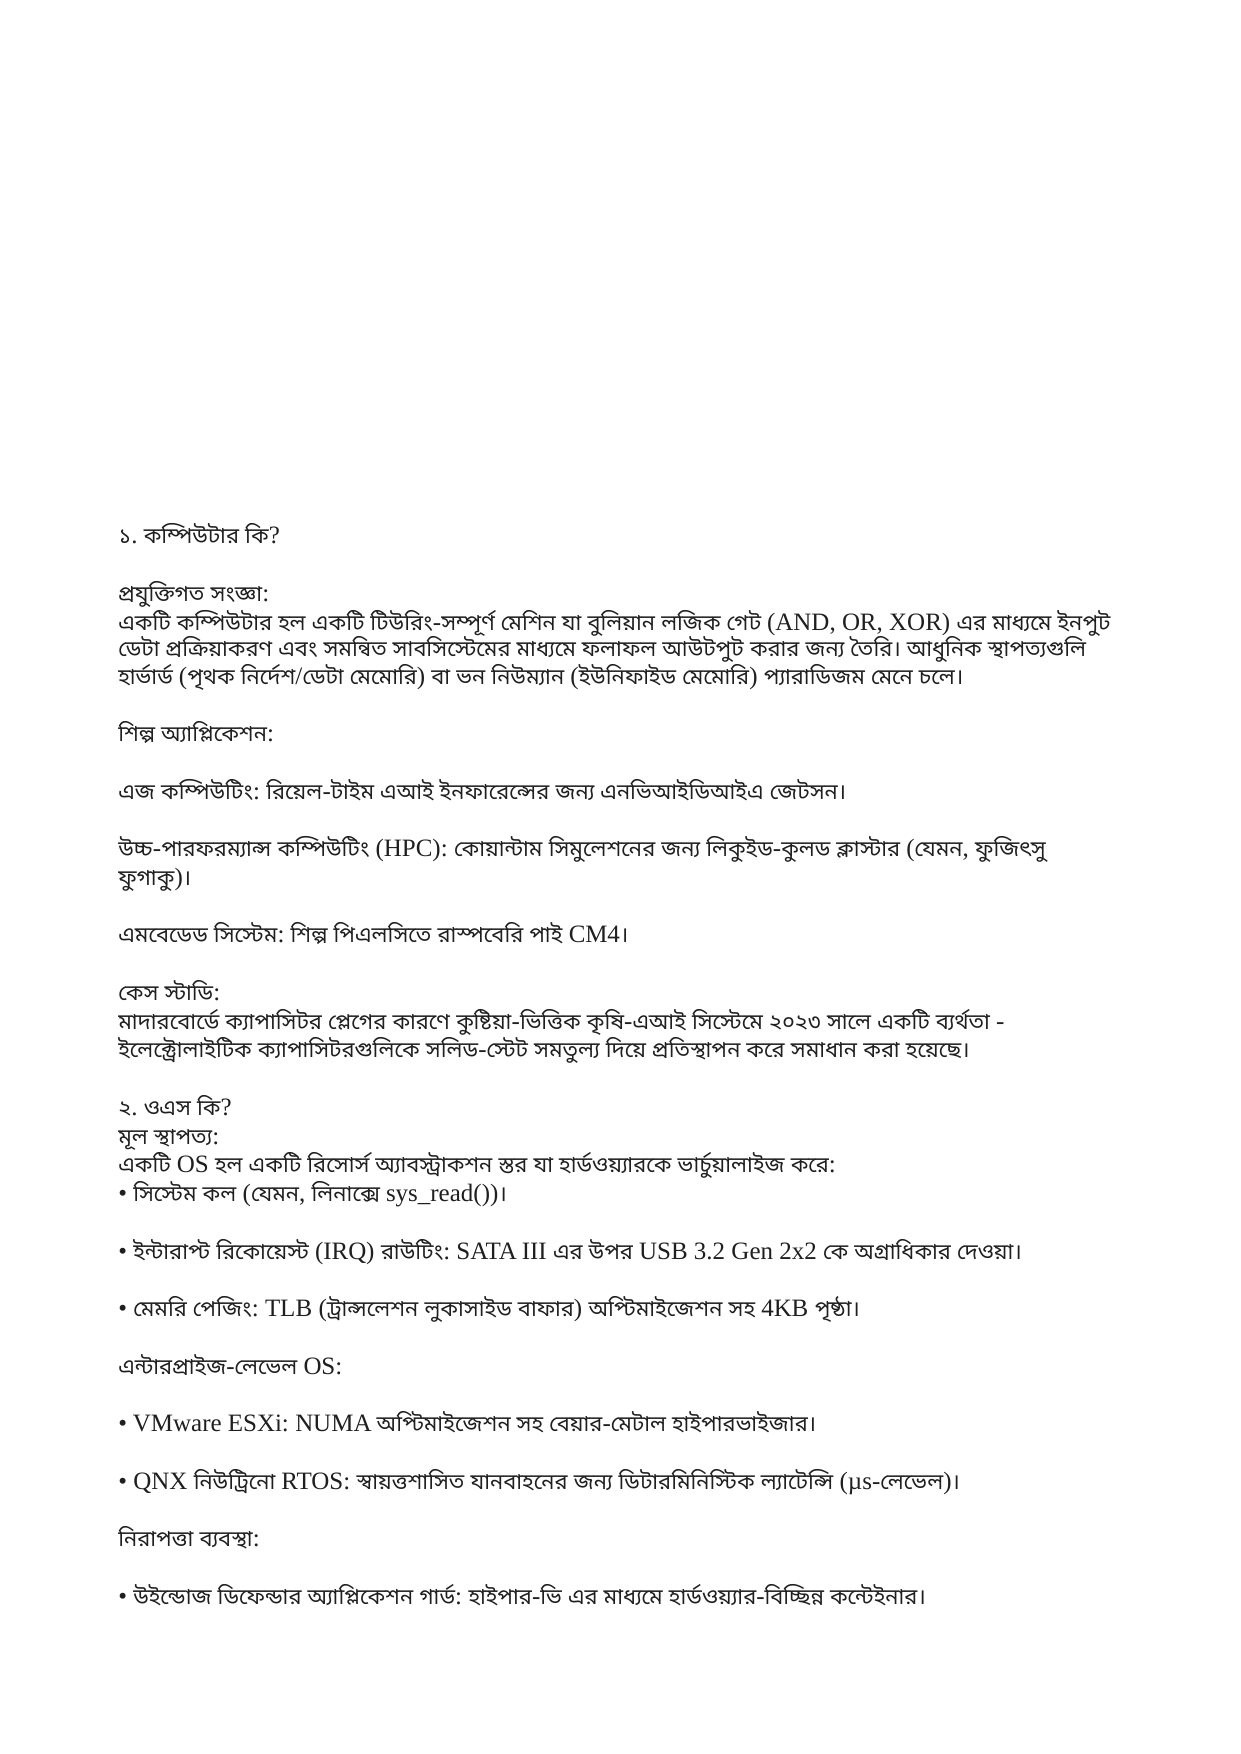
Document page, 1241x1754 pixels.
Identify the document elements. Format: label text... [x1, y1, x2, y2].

text এন্টারপ্রাইজ-লেভেল OS: [118, 1351, 1122, 1379]
text মূল স্থাপত্য: [118, 1121, 1122, 1149]
text শিল্প অ্যাপ্লিকেশন: [118, 718, 1122, 747]
text ১. কম্পিউটার কি? [118, 521, 1122, 549]
text এমবেডেড সিস্টেম: শিল্প পিএলসিতে রাস্পবেরি পাই CM4। [118, 919, 1122, 948]
text • QNX নিউট্রিনো RTOS: স্বায়ত্তশাসিত যানবাহনের জন্য ডিটারমিনিস্টিক ল্যাটেন্সি (µs-লেভেল)। [118, 1466, 1122, 1494]
text ২. ওএস কি? [118, 1092, 1122, 1121]
text • উইন্ডোজ ডিফেন্ডার অ্যাপ্লিকেশন গার্ড: হাইপার-ভি এর মাধ্যমে হার্ডওয়্যার-বিচ্ছিন্ন কন্টেইনার। [118, 1581, 1122, 1609]
text এজ কম্পিউটিং: রিয়েল-টাইম এআই ইনফারেন্সের জন্য এনভিআইডিআইএ জেটসন। [118, 776, 1122, 804]
text উচ্চ-পারফরম্যান্স কম্পিউটিং (HPC): কোয়ান্টাম সিমুলেশনের জন্য লিকুইড-কুলড ক্লাস্টার (যেমন, ফুজিৎসু ফুগাকু)। [118, 833, 1122, 891]
text • ইন্টারাপ্ট রিকোয়েস্ট (IRQ) রাউটিং: SATA III এর উপর USB 3.2 Gen 2x2 কে অগ্রাধিকার দেওয়া। [118, 1236, 1122, 1264]
text একটি OS হল একটি রিসোর্স অ্যাবস্ট্রাকশন স্তর যা হার্ডওয়্যারকে ভার্চুয়ালাইজ করে: [118, 1149, 1122, 1178]
text মাদারবোর্ডে ক্যাপাসিটর প্লেগের কারণে কুষ্টিয়া-ভিত্তিক কৃষি-এআই সিস্টেমে ২০২৩ সালে একটি ব্যর্থতা - ইলেক্ট্রোলাইটিক ক্যাপাসিটরগুলিকে সলিড-স্টেট সমতুল্য দিয়ে প্রতিস্থাপন করে সমাধান করা হয়েছে। [118, 1006, 1122, 1063]
text একটি কম্পিউটার হল একটি টিউরিং-সম্পূর্ণ মেশিন যা বুলিয়ান লজিক গেট (AND, OR, XOR) এর মাধ্যমে ইনপুট ডেটা প্রক্রিয়াকরণ এবং সমন্বিত সাবসিস্টেমের মাধ্যমে ফলাফল আউটপুট করার জন্য তৈরি। আধুনিক স্থাপত্যগুলি হার্ভার্ড (পৃথক নির্দেশ/ডেটা মেমোরি) বা ভন নিউম্যান (ইউনিফাইড মেমোরি) প্যারাডিজম মেনে চলে। [118, 607, 1122, 689]
text প্রযুক্তিগত সংজ্ঞা: [118, 578, 1122, 607]
text নিরাপত্তা ব্যবস্থা: [118, 1523, 1122, 1552]
text • মেমরি পেজিং: TLB (ট্রান্সলেশন লুকাসাইড বাফার) অপ্টিমাইজেশন সহ 4KB পৃষ্ঠা। [118, 1293, 1122, 1322]
text কেস স্টাডি: [118, 977, 1122, 1006]
text • সিস্টেম কল (যেমন, লিনাক্সে sys_read())। [118, 1178, 1122, 1207]
text • VMware ESXi: NUMA অপ্টিমাইজেশন সহ বেয়ার-মেটাল হাইপারভাইজার। [118, 1408, 1122, 1437]
